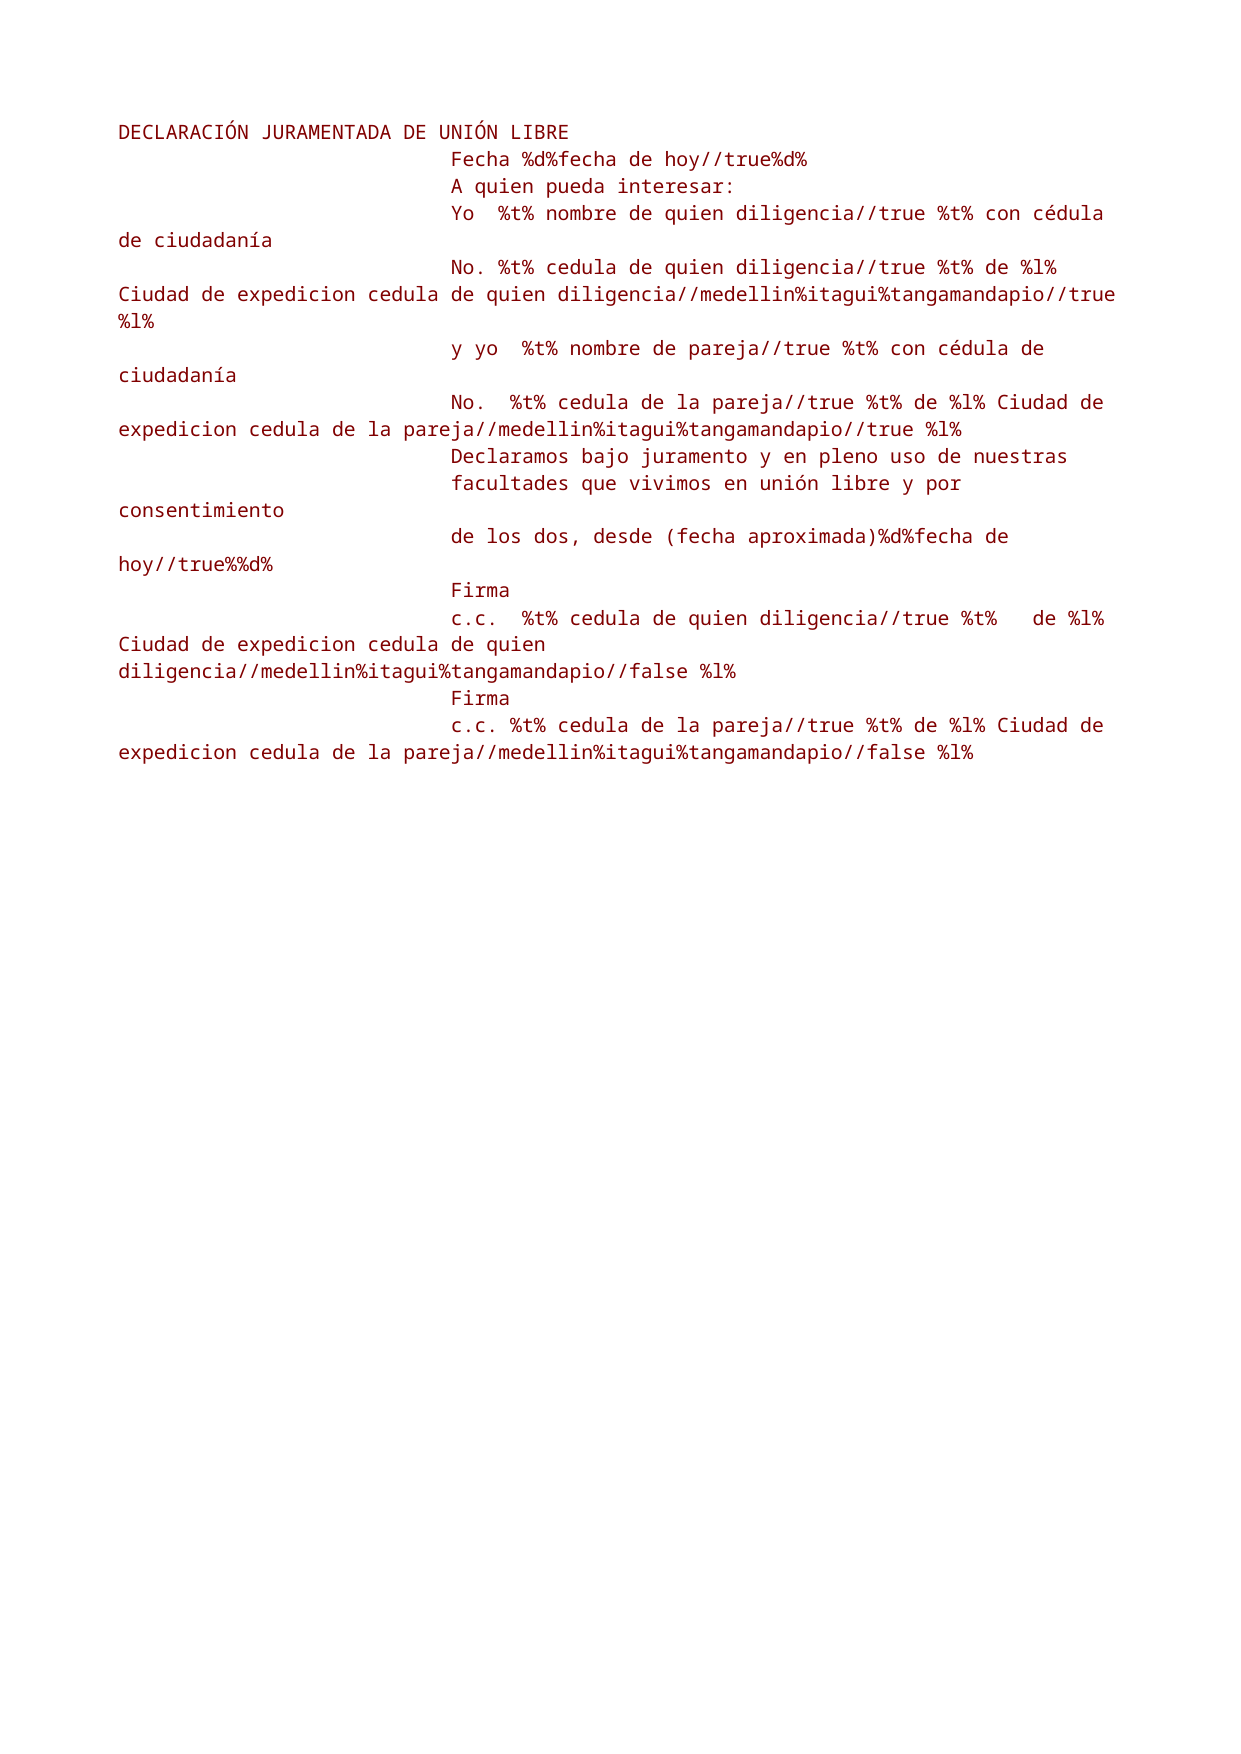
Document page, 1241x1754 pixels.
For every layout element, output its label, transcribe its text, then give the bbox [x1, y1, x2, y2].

text c.c. %t% cedula de quien diligencia//true %t% de %l% Ciudad de expedicion cedula de quien diligencia//medellin%itagui%tangamandapio//false %l% [118, 604, 1122, 685]
text A quien pueda interesar: [118, 172, 1122, 199]
text DECLARACIÓN JURAMENTADA DE UNIÓN LIBRE [118, 118, 1122, 145]
text Firma [118, 685, 1122, 712]
text de los dos, desde (fecha aproximada)%d%fecha de hoy//true%%d% [118, 523, 1122, 577]
text Yo %t% nombre de quien diligencia//true %t% con cédula de ciudadanía [118, 199, 1122, 253]
text No. %t% cedula de la pareja//true %t% de %l% Ciudad de expedicion cedula de la pareja//medellin%itagui%tangamandapio//true %l% [118, 388, 1122, 442]
text Firma [118, 577, 1122, 604]
text No. %t% cedula de quien diligencia//true %t% de %l% Ciudad de expedicion cedula de quien diligencia//medellin%itagui%tangamandapio//true %l% [118, 253, 1122, 334]
text y yo %t% nombre de pareja//true %t% con cédula de ciudadanía [118, 334, 1122, 388]
text Declaramos bajo juramento y en pleno uso de nuestras [118, 442, 1122, 469]
text facultades que vivimos en unión libre y por consentimiento [118, 469, 1122, 523]
text c.c. %t% cedula de la pareja//true %t% de %l% Ciudad de expedicion cedula de la pareja//medellin%itagui%tangamandapio//false %l% [118, 712, 1122, 766]
text Fecha %d%fecha de hoy//true%d% [118, 145, 1122, 172]
